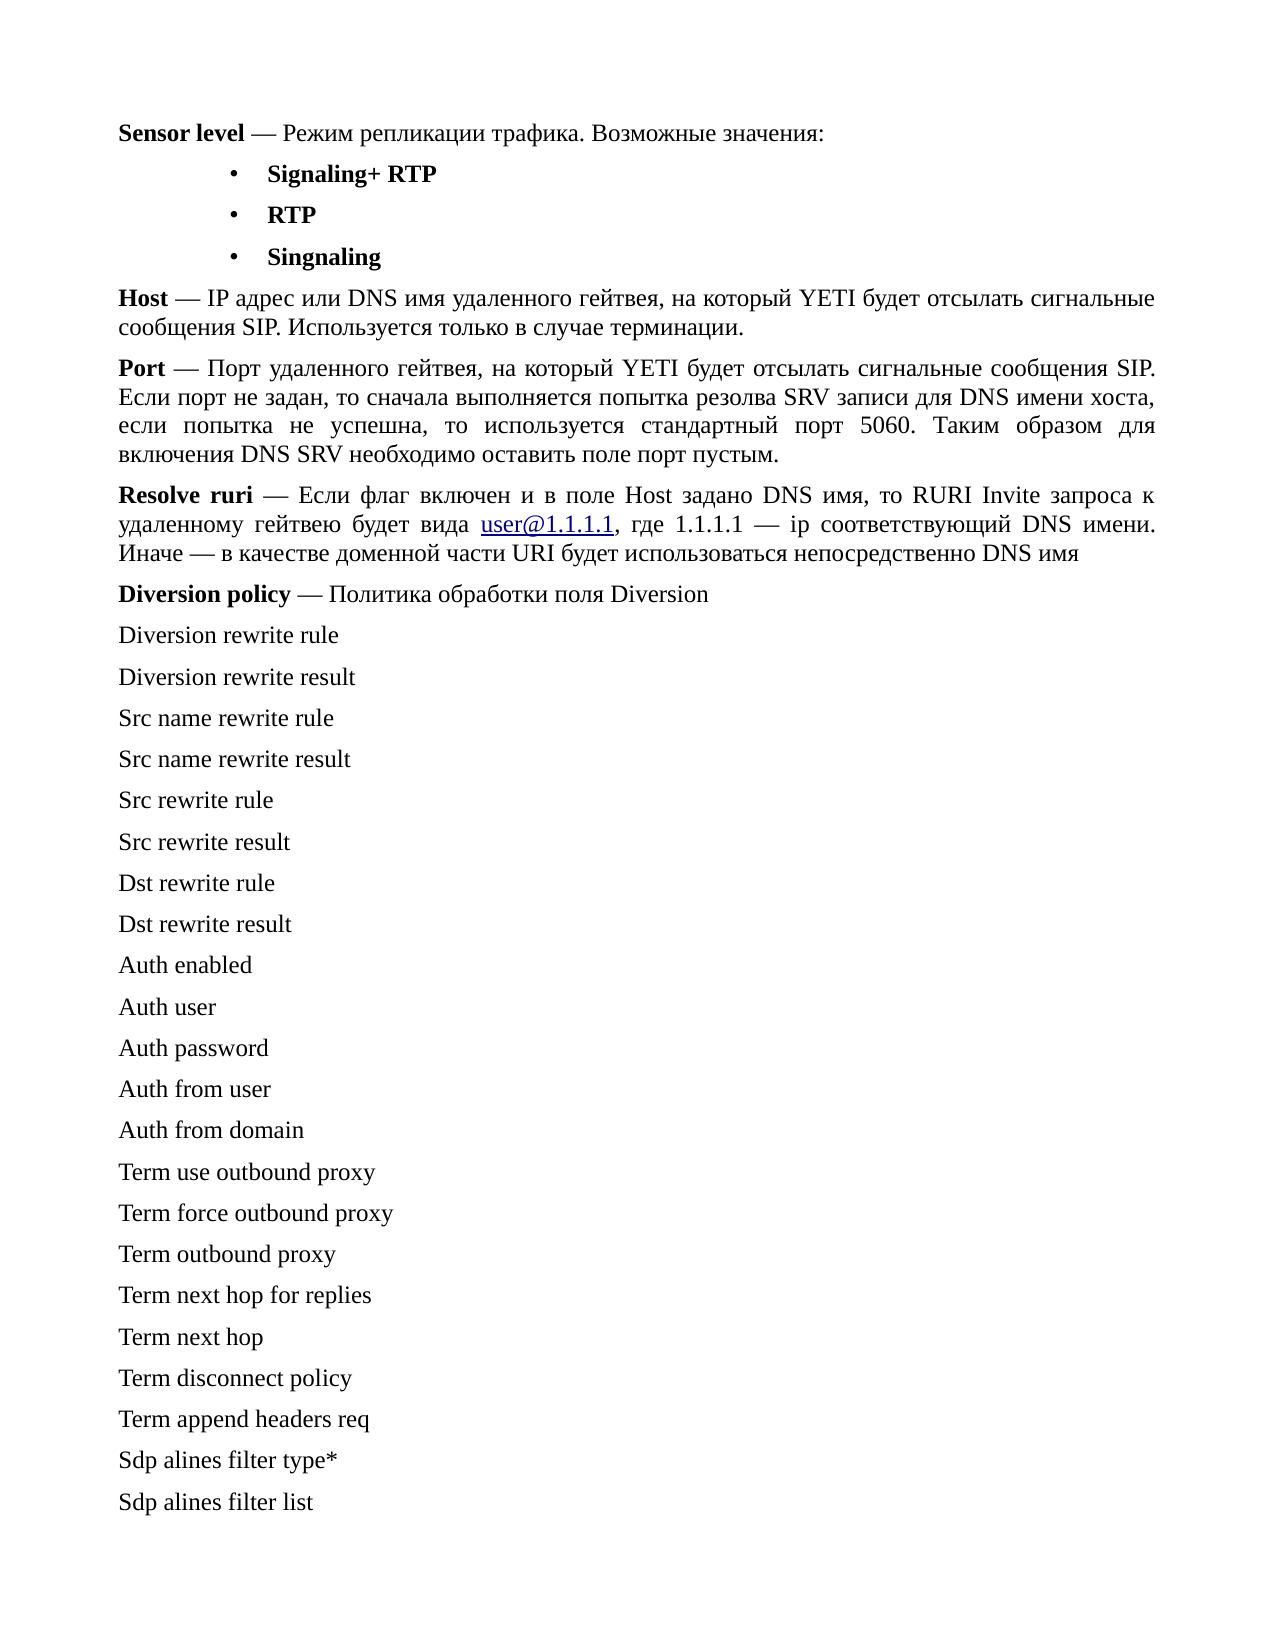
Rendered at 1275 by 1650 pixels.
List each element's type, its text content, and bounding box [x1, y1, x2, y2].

text Sensor level — Режим репликации трафика. Возможные значения: [118, 118, 1157, 147]
text Auth password [118, 1033, 1157, 1062]
text Term outbound proxy [118, 1239, 1157, 1268]
text Term next hop [118, 1322, 1157, 1351]
text Resolve ruri — Если флаг включен и в поле Host задано DNS имя, то RURI Invite запроса к удаленному гейтвею будет вида user@1.1.1.1, где 1.1.1.1 — ip соответствующий DNS имени. Иначе — в качестве доменной части URI будет использоваться непосредственно DNS имя [118, 481, 1157, 567]
list Singnaling [229, 242, 1157, 271]
text Term disconnect policy [118, 1363, 1157, 1392]
text Diversion rewrite rule [118, 621, 1157, 649]
text Src rewrite rule [118, 786, 1157, 814]
list Signaling+ RTP [229, 159, 1157, 188]
text Term next hop for replies [118, 1281, 1157, 1309]
text Dst rewrite rule [118, 868, 1157, 897]
text Auth enabled [118, 951, 1157, 979]
text Sdp alines filter list [118, 1487, 1157, 1516]
text Diversion rewrite result [118, 662, 1157, 691]
text Dst rewrite result [118, 909, 1157, 938]
text Src name rewrite rule [118, 703, 1157, 732]
text Auth user [118, 992, 1157, 1021]
text Host — IP адрес или DNS имя удаленного гейтвея, на который YETI будет отсылать сигнальные сообщения SIP. Используется только в случае терминации. [118, 283, 1157, 341]
text Auth from user [118, 1074, 1157, 1103]
text Port — Порт удаленного гейтвея, на который YETI будет отсылать сигнальные сообщения SIP. Если порт не задан, то сначала выполняется попытка резолва SRV записи для DNS имени хоста, если попытка не успешна, то используется стандартный порт 5060. Таким образом для включения DNS SRV необходимо оставить поле порт пустым. [118, 353, 1157, 468]
text Src name rewrite result [118, 744, 1157, 773]
text Src rewrite result [118, 827, 1157, 856]
text Auth from domain [118, 1116, 1157, 1144]
text Term use outbound proxy [118, 1157, 1157, 1186]
text Term force outbound proxy [118, 1198, 1157, 1227]
text Sdp alines filter type* [118, 1446, 1157, 1474]
text Term append headers req [118, 1404, 1157, 1433]
text Diversion policy — Политика обработки поля Diversion [118, 579, 1157, 608]
list RTP [229, 201, 1157, 229]
